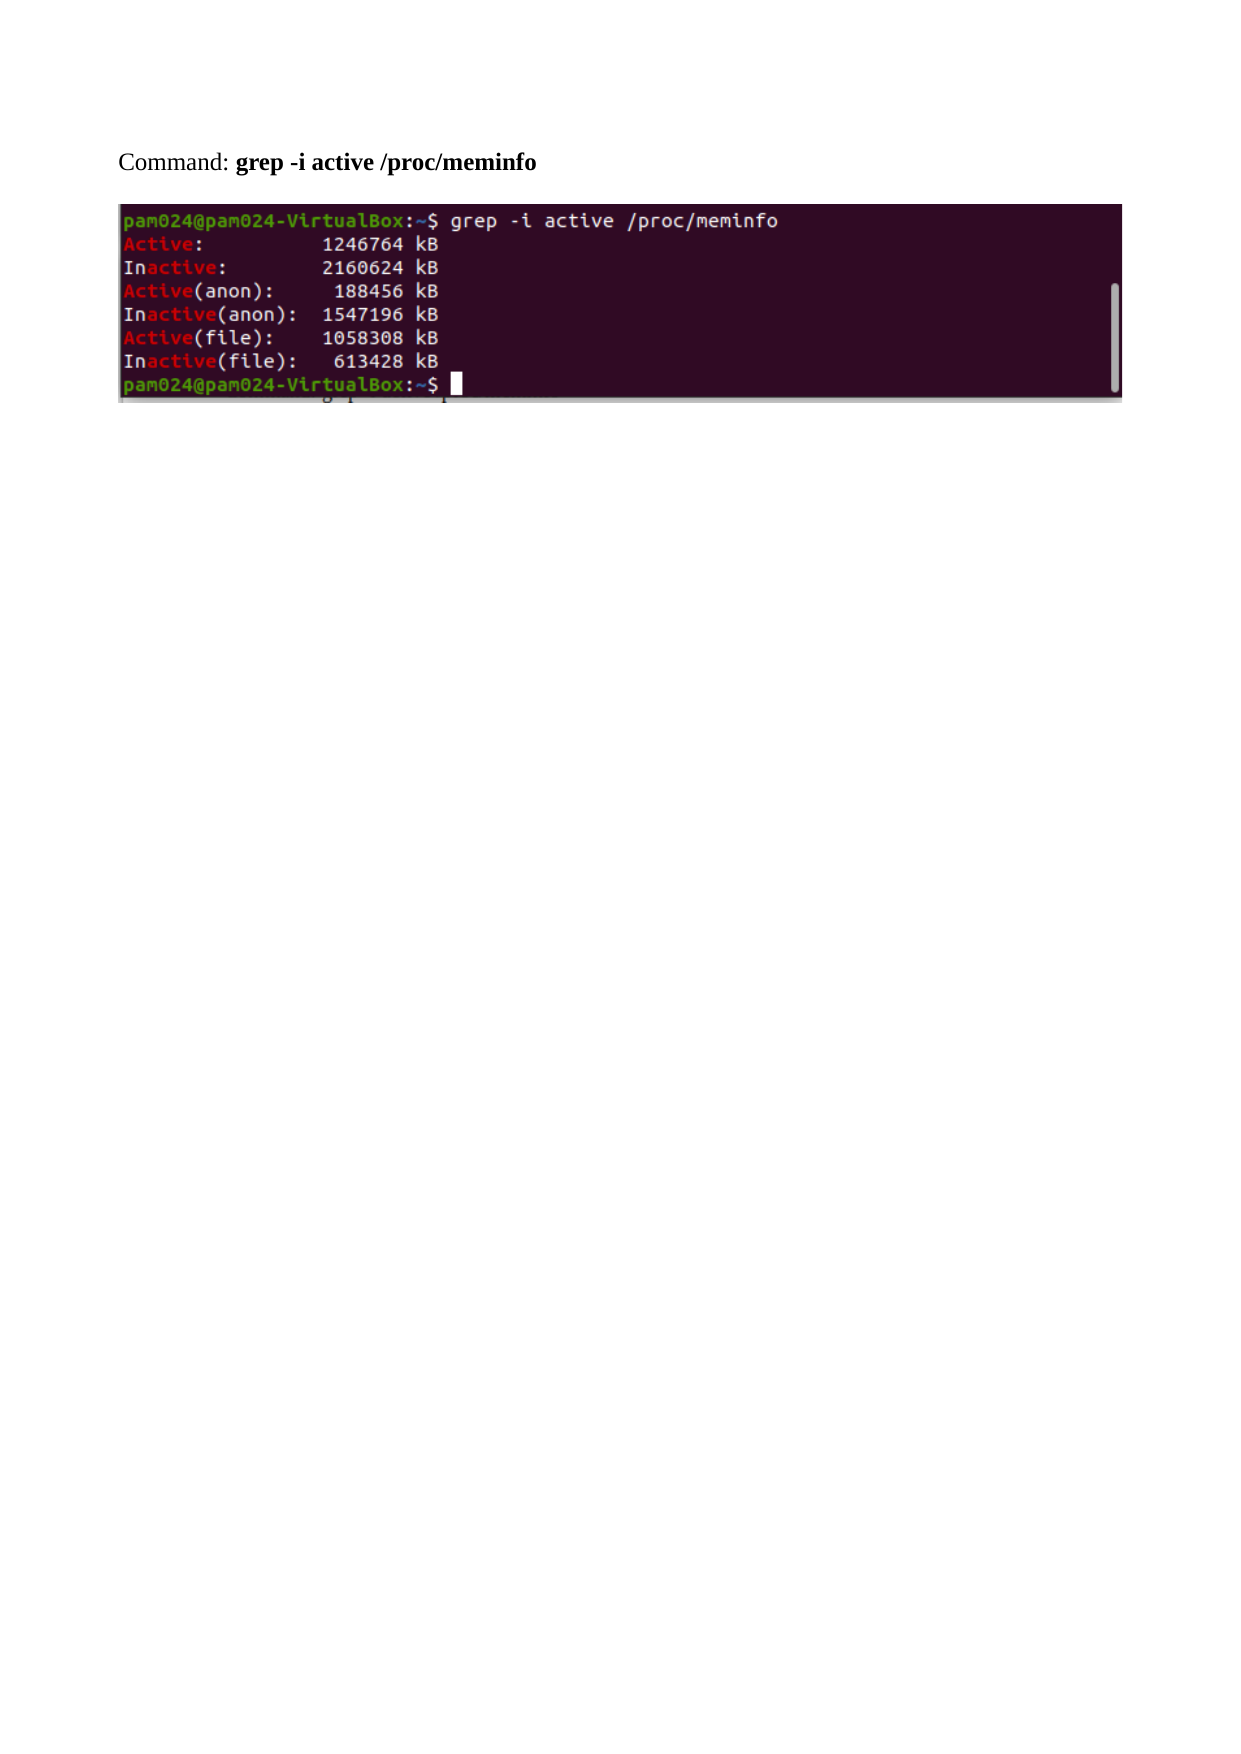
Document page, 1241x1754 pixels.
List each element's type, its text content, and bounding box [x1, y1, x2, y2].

picture [118, 204, 1123, 403]
text Command: grep -i active /proc/meminfo [118, 147, 1122, 176]
